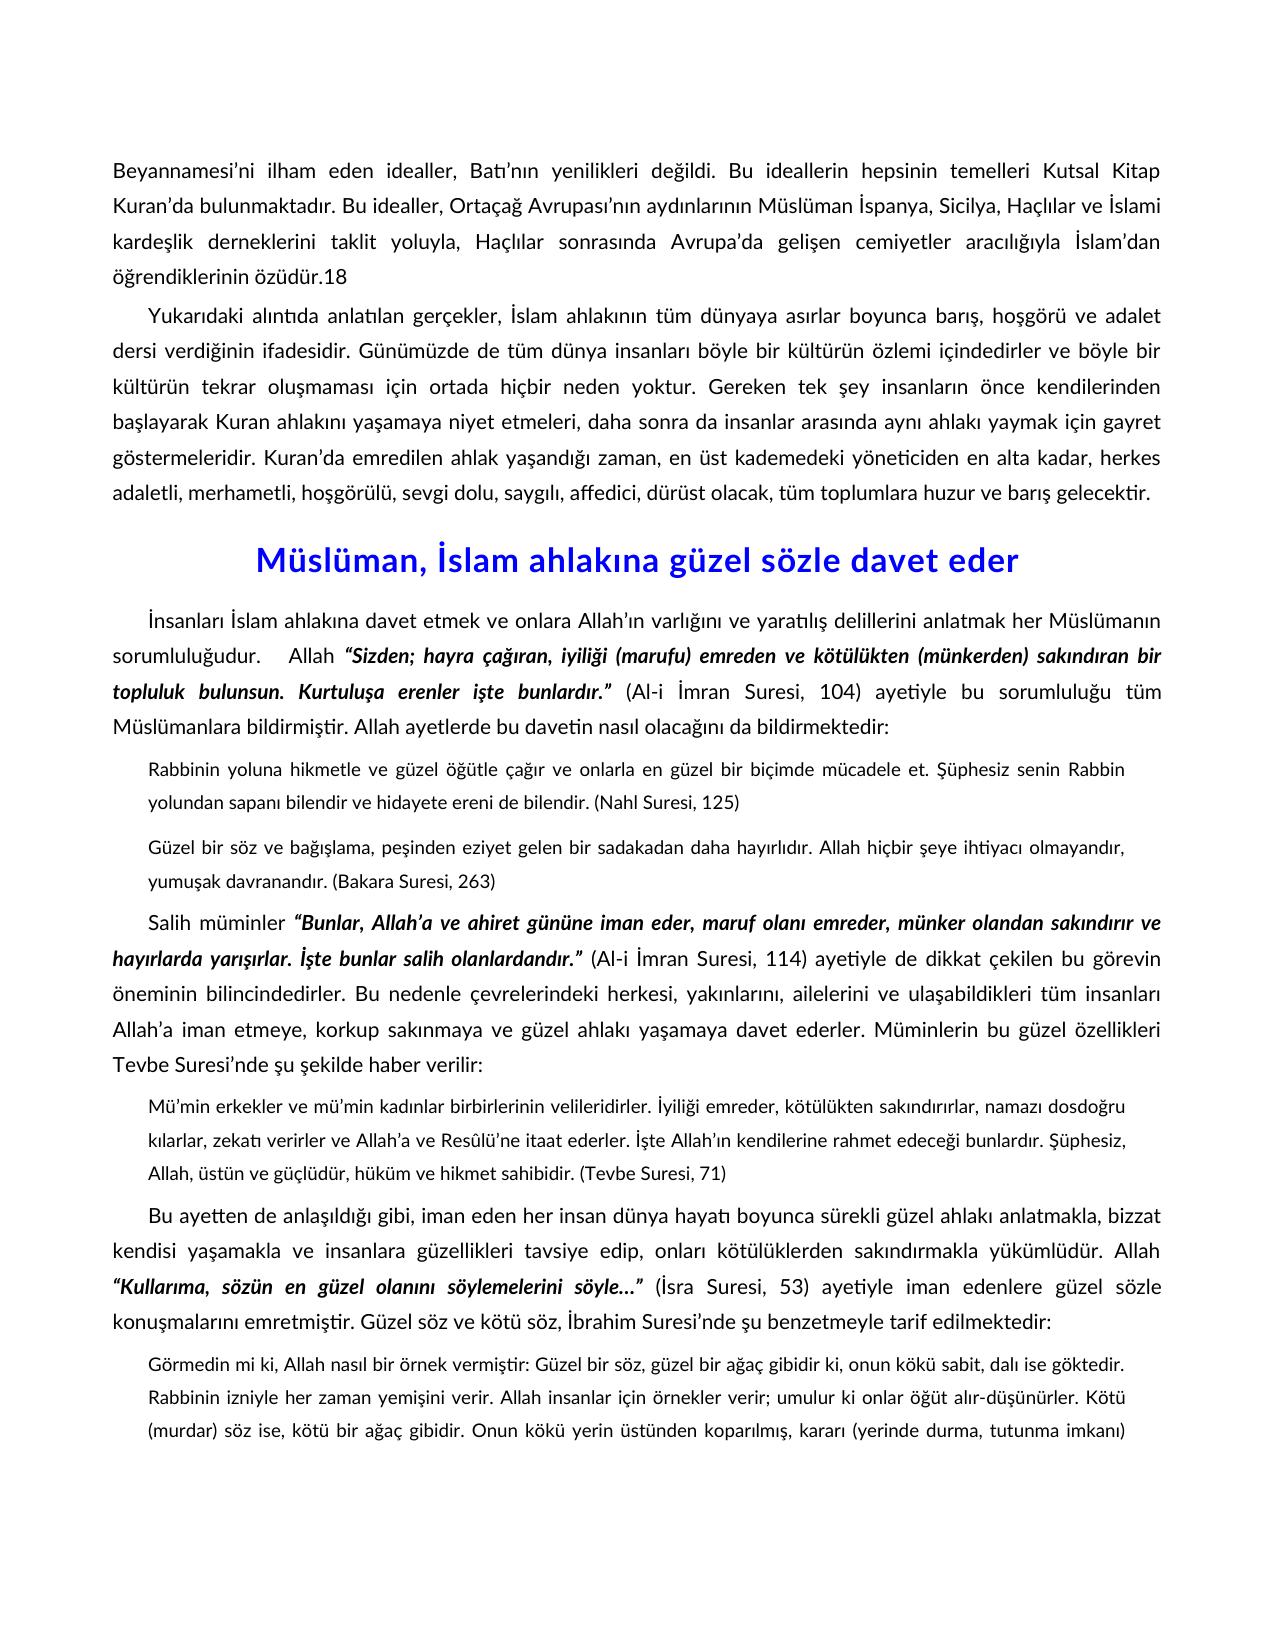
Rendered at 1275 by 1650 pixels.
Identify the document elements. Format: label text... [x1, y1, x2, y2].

text Bu ayetten de anlaşıldığı gibi, iman eden her insan dünya hayatı boyunca sürekli güzel ahlakı anlatmakla, bizzat kendisi yaşamakla ve insanlara güzellikleri tavsiye edip, onları kötülüklerden sakındırmakla yükümlüdür. Allah “Kullarıma, sözün en güzel olanını söylemelerini söyle…” (İsra Suresi, 53) ayetiyle iman edenlere güzel sözle konuşmalarını emretmiştir. Güzel söz ve kötü söz, İbrahim Suresi’nde şu benzetmeyle tarif edilmektedir: [112, 1195, 1162, 1337]
text İnsanları İslam ahlakına davet etmek ve onlara Allah’ın varlığını ve yaratılış delillerini anlatmak her Müslümanın sorumluluğudur. Allah “Sizden; hayra çağıran, iyiliği (marufu) emreden ve kötülükten (münkerden) sakındıran bir topluluk bulunsun. Kurtuluşa erenler işte bunlardır.” (Al-i İmran Suresi, 104) ayetiyle bu sorumluluğu tüm Müslümanlara bildirmiştir. Allah ayetlerde bu davetin nasıl olacağını da bildirmektedir: [112, 600, 1162, 742]
text Güzel bir söz ve bağışlama, peşinden eziyet gelen bir sadakadan daha hayırlıdır. Allah hiçbir şeye ihtiyacı olmayandır, yumuşak davranandır. (Bakara Suresi, 263) [148, 828, 1127, 895]
text Beyannamesi’ni ilham eden idealler, Batı’nın yenilikleri değildi. Bu ideallerin hepsinin temelleri Kutsal Kitap Kuran’da bulunmaktadır. Bu idealler, Ortaçağ Avrupası’nın aydınlarının Müslüman İspanya, Sicilya, Haçlılar ve İslami kardeşlik derneklerini taklit yoluyla, Haçlılar sonrasında Avrupa’da gelişen cemiyetler aracılığıyla İslam’dan öğrendiklerinin özüdür.18 [112, 150, 1162, 292]
text Mü’min erkekler ve mü’min kadınlar birbirlerinin velileridirler. İyiliği emreder, kötülükten sakındırırlar, namazı dosdoğru kılarlar, zekatı verirler ve Allah’a ve Resûlü’ne itaat ederler. İşte Allah’ın kendilerine rahmet edeceği bunlardır. Şüphesiz, Allah, üstün ve güçlüdür, hüküm ve hikmet sahibidir. (Tevbe Suresi, 71) [148, 1087, 1127, 1187]
text Salih müminler “Bunlar, Allah’a ve ahiret gününe iman eder, maruf olanı emreder, münker olandan sakındırır ve hayırlarda yarışırlar. İşte bunlar salih olanlardandır.” (Al-i İmran Suresi, 114) ayetiyle de dikkat çekilen bu görevin öneminin bilincindedirler. Bu nedenle çevrelerindeki herkesi, yakınlarını, ailelerini ve ulaşabildikleri tüm insanları Allah’a iman etmeye, korkup sakınmaya ve güzel ahlakı yaşamaya davet ederler. Müminlerin bu güzel özellikleri Tevbe Suresi’nde şu şekilde haber verilir: [112, 902, 1162, 1079]
text Müslüman, İslam ahlakına güzel sözle davet eder [112, 539, 1162, 581]
text Yukarıdaki alıntıda anlatılan gerçekler, İslam ahlakının tüm dünyaya asırlar boyunca barış, hoşgörü ve adalet dersi verdiğinin ifadesidir. Günümüzde de tüm dünya insanları böyle bir kültürün özlemi içindedirler ve böyle bir kültürün tekrar oluşmaması için ortada hiçbir neden yoktur. Gereken tek şey insanların önce kendilerinden başlayarak Kuran ahlakını yaşamaya niyet etmeleri, daha sonra da insanlar arasında aynı ahlakı yaymak için gayret göstermeleridir. Kuran’da emredilen ahlak yaşandığı zaman, en üst kademedeki yöneticiden en alta kadar, herkes adaletli, merhametli, hoşgörülü, sevgi dolu, saygılı, affedici, dürüst olacak, tüm toplumlara huzur ve barış gelecektir. [112, 295, 1162, 508]
text Görmedin mi ki, Allah nasıl bir örnek vermiştir: Güzel bir söz, güzel bir ağaç gibidir ki, onun kökü sabit, dalı ise göktedir. Rabbinin izniyle her zaman yemişini verir. Allah insanlar için örnekler verir; umulur ki onlar öğüt alır-düşünürler. Kötü (murdar) söz ise, kötü bir ağaç gibidir. Onun kökü yerin üstünden koparılmış, kararı (yerinde durma, tutunma imkanı) [148, 1344, 1127, 1444]
text Rabbinin yoluna hikmetle ve güzel öğütle çağır ve onlarla en güzel bir biçimde mücadele et. Şüphesiz senin Rabbin yolundan sapanı bilendir ve hidayete ereni de bilendir. (Nahl Suresi, 125) [148, 749, 1127, 816]
